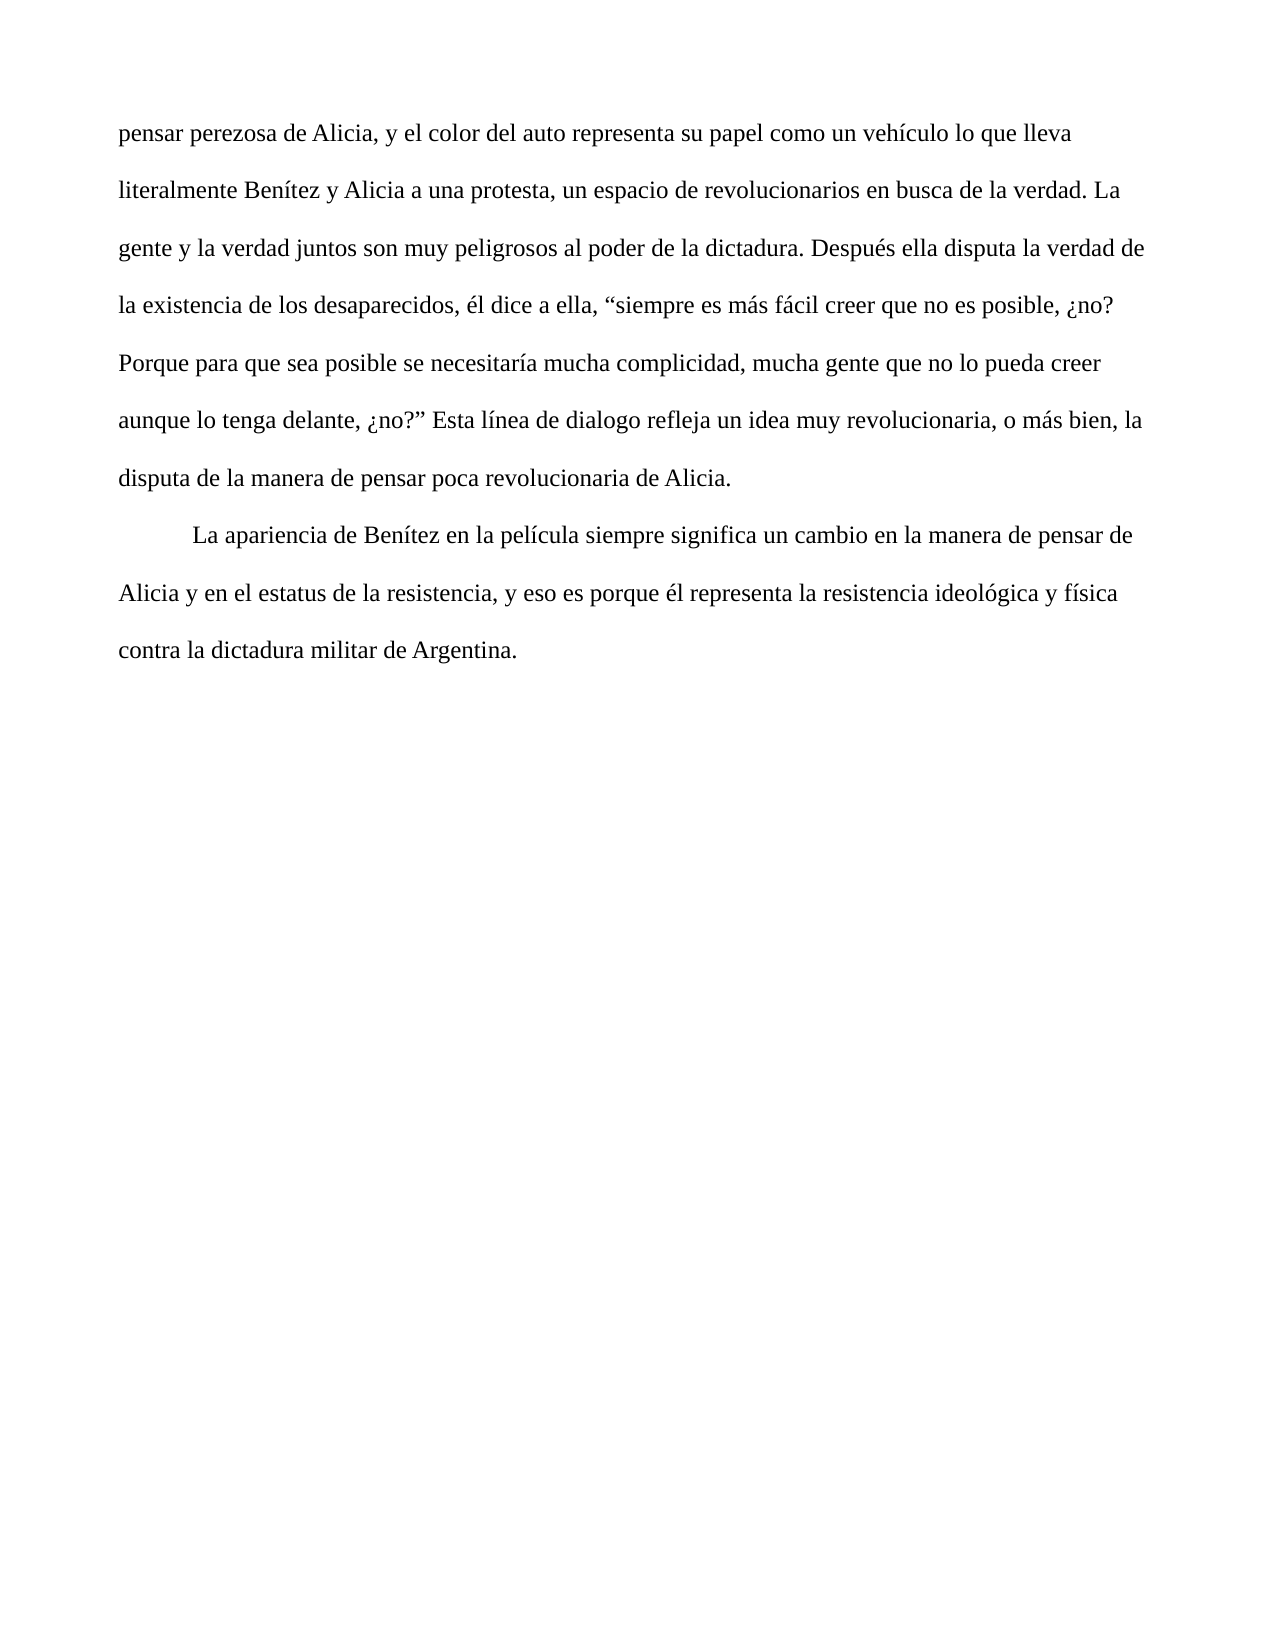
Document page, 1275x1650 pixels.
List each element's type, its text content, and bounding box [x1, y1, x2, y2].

text pensar perezosa de Alicia, y el color del auto representa su papel como un vehículo lo que lleva literalmente Benítez y Alicia a una protesta, un espacio de revolucionarios en busca de la verdad. La gente y la verdad juntos son muy peligrosos al poder de la dictadura. Después ella disputa la verdad de la existencia de los desaparecidos, él dice a ella, “siempre es más fácil creer que no es posible, ¿no? Porque para que sea posible se necesitaría mucha complicidad, mucha gente que no lo pueda creer aunque lo tenga delante, ¿no?” Esta línea de dialogo refleja un idea muy revolucionaria, o más bien, la disputa de la manera de pensar poca revolucionaria de Alicia. [118, 118, 1157, 492]
text La apariencia de Benítez en la película siempre significa un cambio en la manera de pensar de Alicia y en el estatus de la resistencia, y eso es porque él representa la resistencia ideológica y física contra la dictadura militar de Argentina. [118, 521, 1157, 664]
